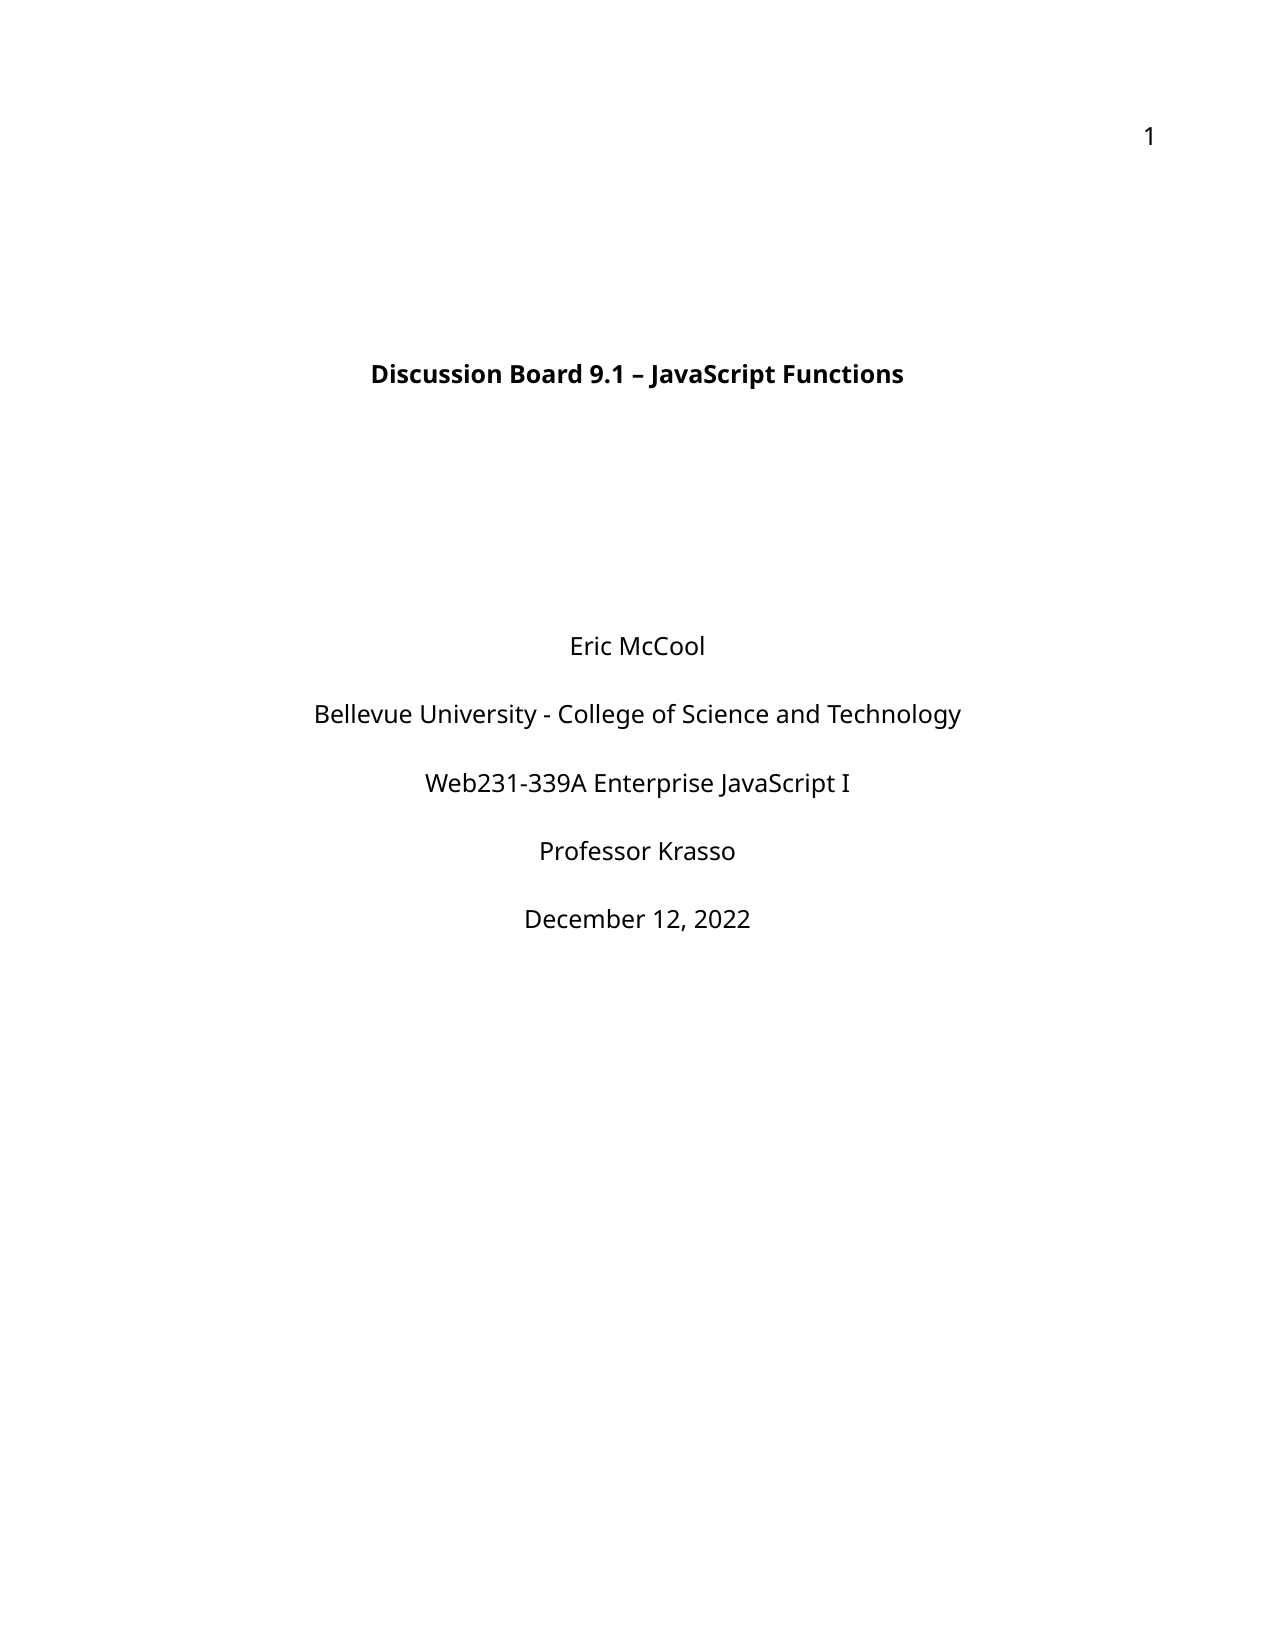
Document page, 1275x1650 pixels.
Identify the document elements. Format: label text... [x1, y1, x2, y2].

text 1 [118, 118, 1157, 152]
text Web231-339A Enterprise JavaScript I [118, 765, 1157, 799]
text Bellevue University - College of Science and Technology [118, 697, 1157, 731]
text December 12, 2022 [118, 902, 1157, 936]
text Discussion Board 9.1 – JavaScript Functions [118, 357, 1157, 391]
text Eric McCool [118, 629, 1157, 663]
text Professor Krasso [118, 833, 1157, 867]
